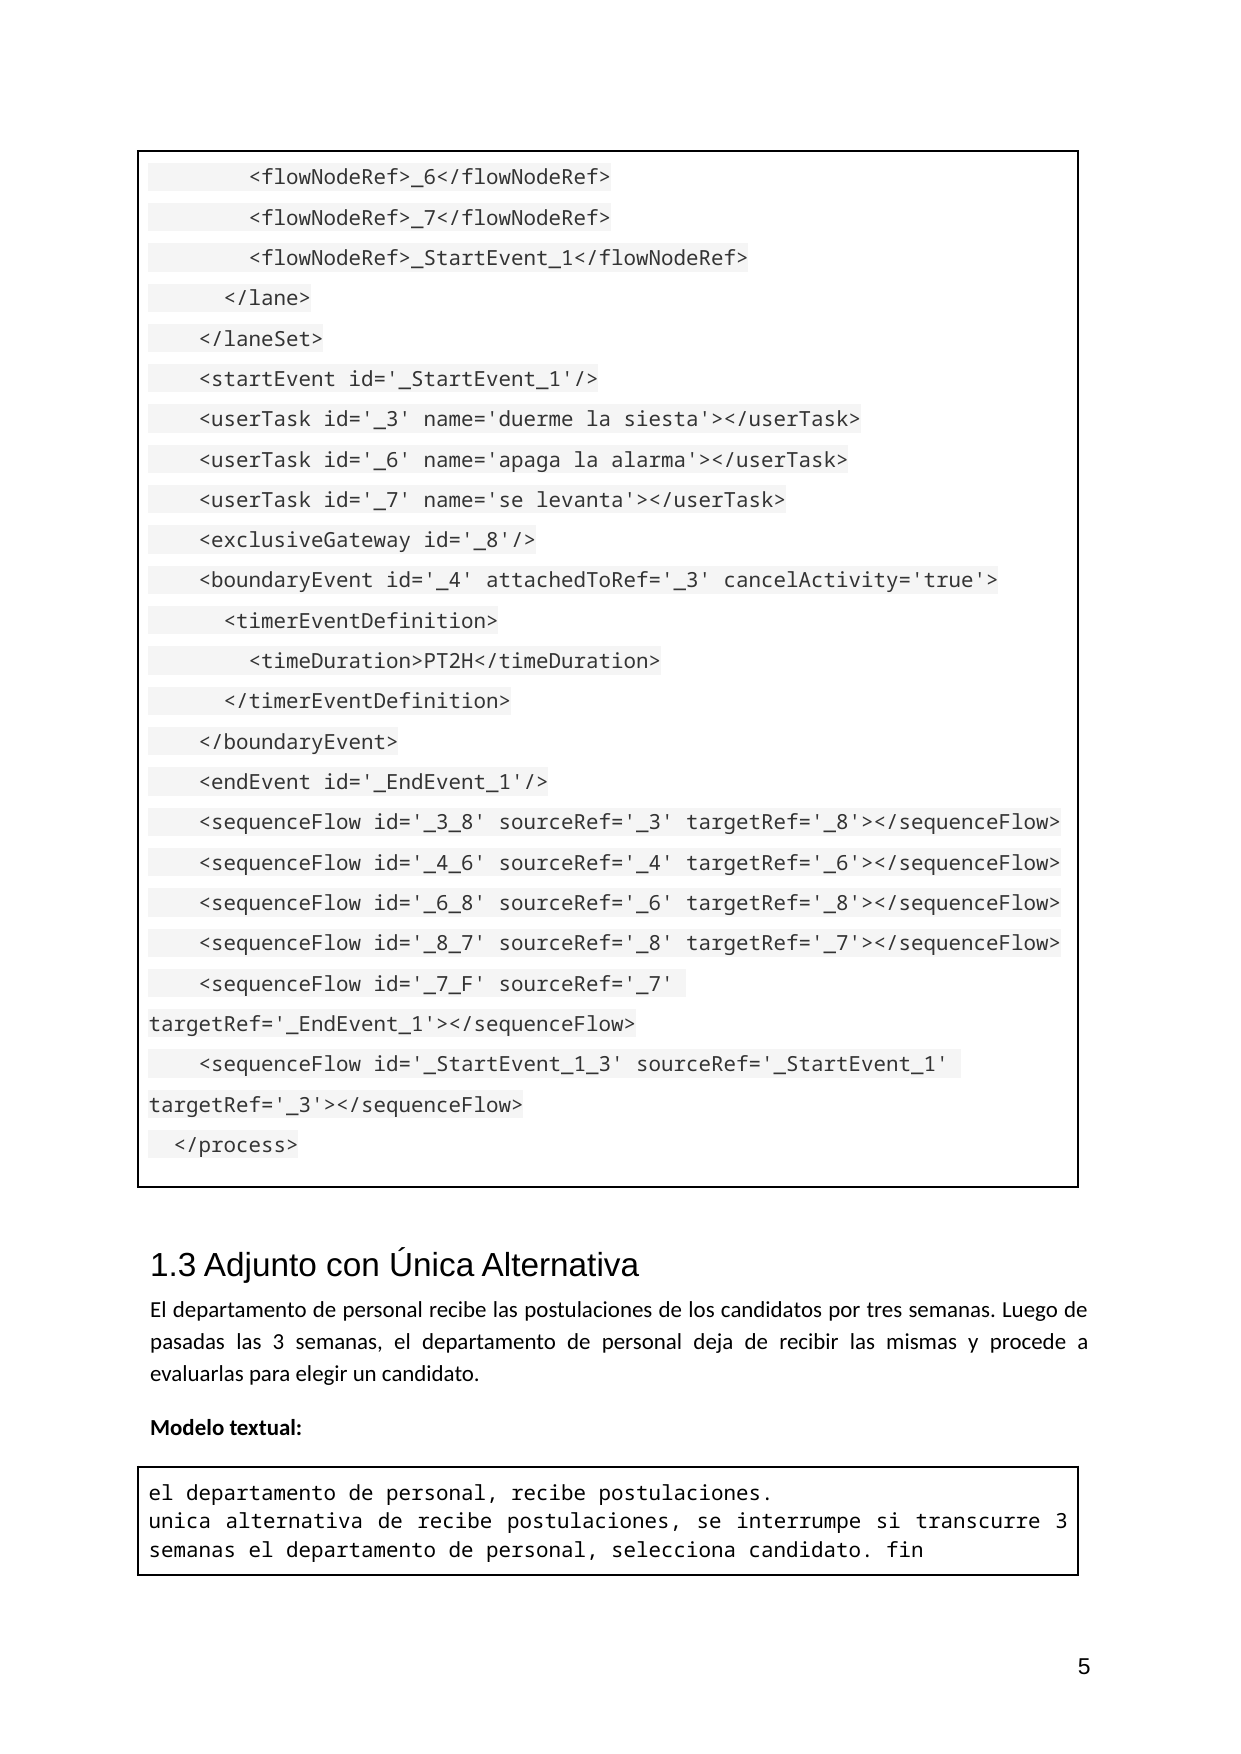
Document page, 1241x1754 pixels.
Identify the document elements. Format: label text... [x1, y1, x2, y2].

text El departamento de personal recibe las postulaciones de los candidatos por tres semanas. Luego de pasadas las 3 semanas, el departamento de personal deja de recibir las mismas y procede a evaluarlas para elegir un candidato. [150, 1295, 1090, 1388]
table_header el departamento de personal, recibe postulaciones. unica alternativa de recibe postulaciones, se interrumpe si transcurre 3 semanas el departamento de personal, selecciona candidato. fin [139, 1468, 1077, 1574]
table_header <flowNodeRef>_6</flowNodeRef> <flowNodeRef>_7</flowNodeRef> <flowNodeRef>_StartEvent_1</flowNodeRef> </lane> </laneSet> <startEvent id='_StartEvent_1'/> <userTask id='_3' name='duerme la siesta'></userTask> <userTask id='_6' name='apaga la alarma'></userTask> <userTask id='_7' name='se levanta'></userTask> <exclusiveGateway id='_8'/> <boundaryEvent id='_4' attachedToRef='_3' cancelActivity='true'> <timerEventDefinition> <timeDuration>PT2H</timeDuration> </timerEventDefinition> </boundaryEvent> <endEvent id='_EndEvent_1'/> <sequenceFlow id='_3_8' sourceRef='_3' targetRef='_8'></sequenceFlow> <sequenceFlow id='_4_6' sourceRef='_4' targetRef='_6'></sequenceFlow> <sequenceFlow id='_6_8' sourceRef='_6' targetRef='_8'></sequenceFlow> <sequenceFlow id='_8_7' sourceRef='_8' targetRef='_7'></sequenceFlow> <sequenceFlow id='_7_F' sourceRef='_7' targetRef='_EndEvent_1'></sequenceFlow> <sequenceFlow id='_StartEvent_1_3' sourceRef='_StartEvent_1' targetRef='_3'></sequenceFlow> </process> [139, 152, 1077, 1186]
text Modelo textual: [150, 1413, 1090, 1441]
subtitle 1.3 Adjunto con Única Alternativa [150, 1245, 1090, 1283]
